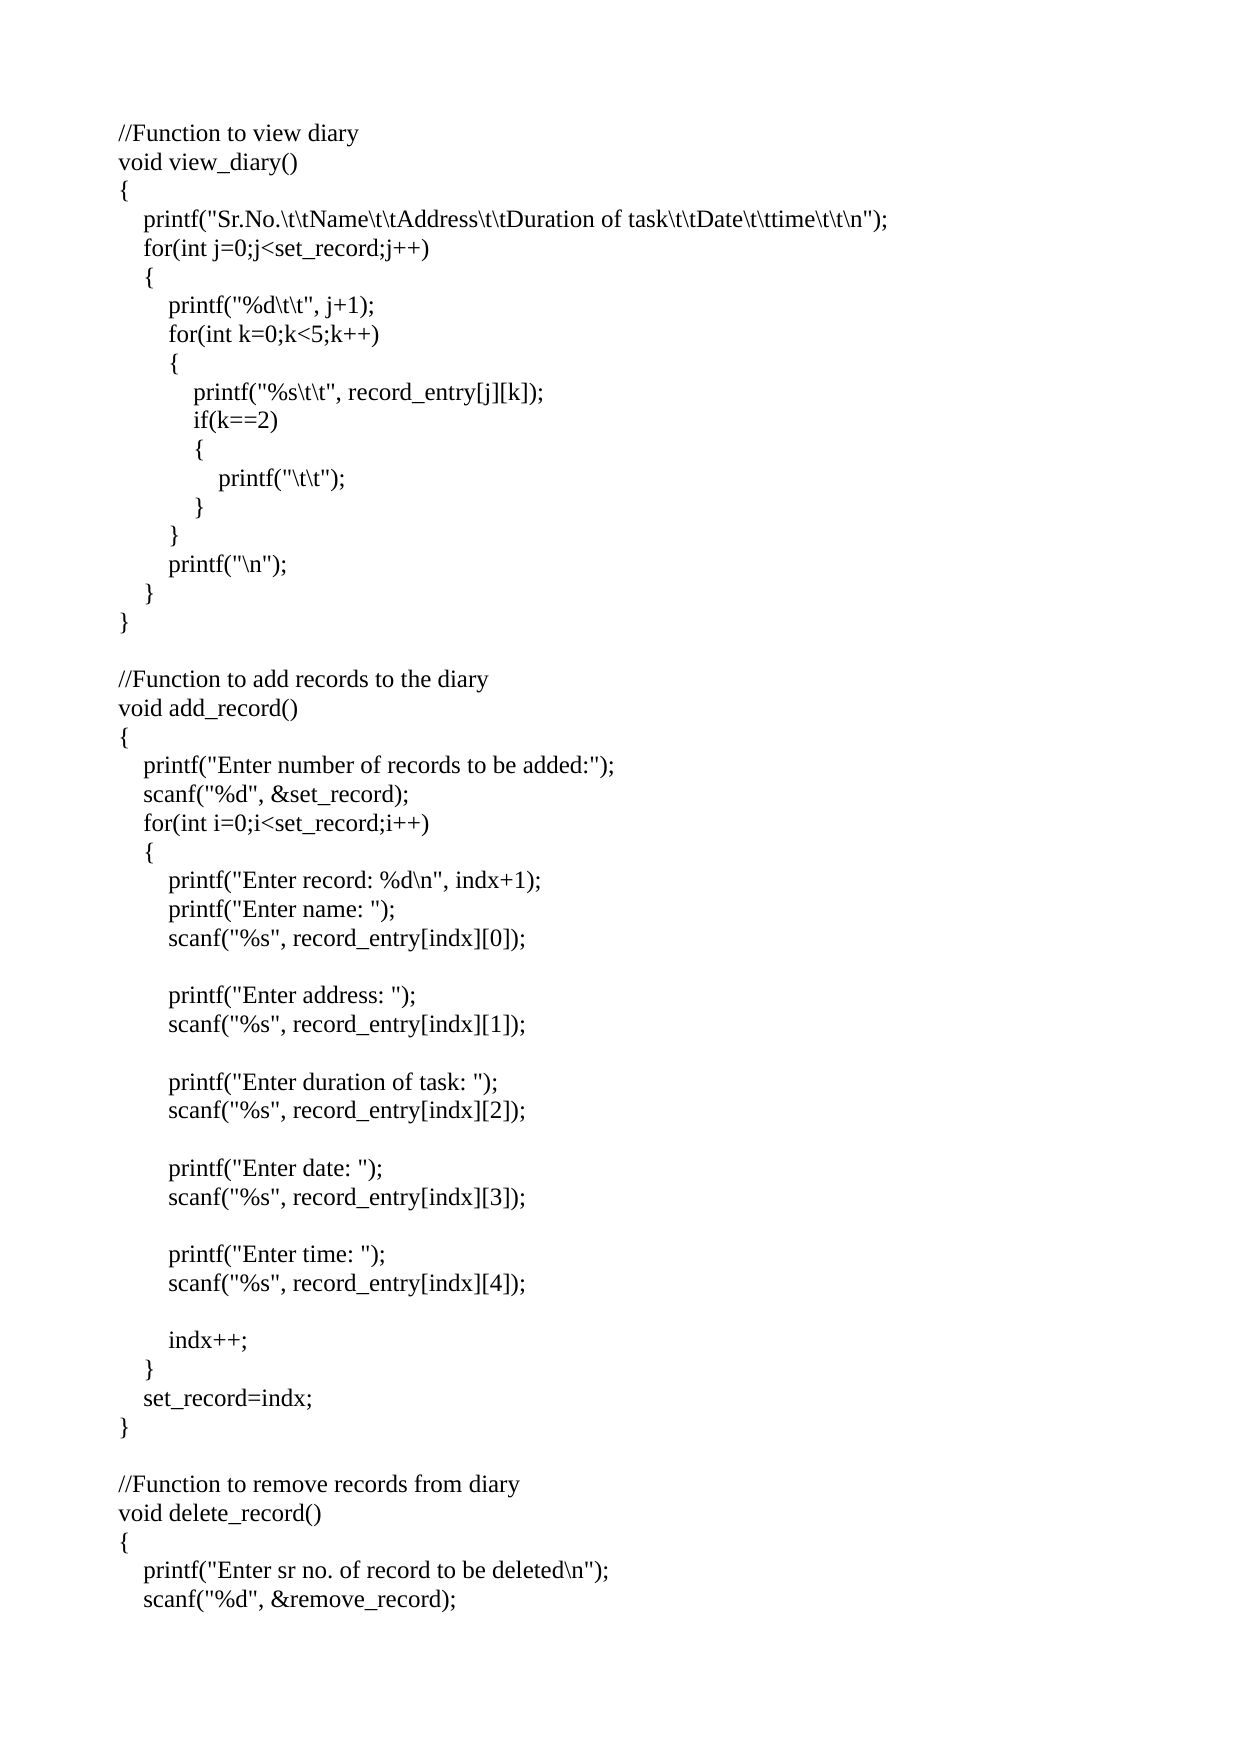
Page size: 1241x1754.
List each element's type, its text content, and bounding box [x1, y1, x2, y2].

text printf("Sr.No.\t\tName\t\tAddress\t\tDuration of task\t\tDate\t\ttime\t\t\n"); [118, 204, 1122, 233]
text { [118, 837, 1122, 866]
text { [118, 1527, 1122, 1556]
text for(int k=0;k<5;k++) [118, 319, 1122, 348]
text scanf("%s", record_entry[indx][0]); [118, 923, 1122, 952]
text set_record=indx; [118, 1383, 1122, 1412]
text printf("Enter duration of task: "); [118, 1067, 1122, 1096]
text printf("\t\t"); [118, 463, 1122, 492]
text { [118, 176, 1122, 204]
text } [118, 578, 1122, 607]
text printf("Enter address: "); [118, 981, 1122, 1009]
text } [118, 607, 1122, 636]
text printf("\n"); [118, 549, 1122, 578]
text for(int i=0;i<set_record;i++) [118, 808, 1122, 837]
text indx++; [118, 1326, 1122, 1354]
text printf("Enter number of records to be added:"); [118, 751, 1122, 779]
text scanf("%s", record_entry[indx][3]); [118, 1182, 1122, 1211]
text //Function to remove records from diary [118, 1469, 1122, 1498]
text if(k==2) [118, 406, 1122, 434]
text } [118, 1354, 1122, 1383]
text printf("Enter sr no. of record to be deleted\n"); [118, 1556, 1122, 1584]
text { [118, 348, 1122, 377]
text printf("Enter date: "); [118, 1153, 1122, 1182]
text scanf("%d", &remove_record); [118, 1584, 1122, 1613]
text printf("Enter name: "); [118, 894, 1122, 923]
text { [118, 434, 1122, 463]
text } [118, 492, 1122, 521]
text } [118, 521, 1122, 549]
text //Function to view diary [118, 118, 1122, 147]
text scanf("%s", record_entry[indx][2]); [118, 1096, 1122, 1124]
text printf("Enter record: %d\n", indx+1); [118, 866, 1122, 894]
text printf("%s\t\t", record_entry[j][k]); [118, 377, 1122, 406]
text printf("%d\t\t", j+1); [118, 291, 1122, 319]
text } [118, 1412, 1122, 1441]
text //Function to add records to the diary [118, 664, 1122, 693]
text scanf("%s", record_entry[indx][4]); [118, 1268, 1122, 1297]
text { [118, 722, 1122, 751]
text { [118, 262, 1122, 291]
text scanf("%s", record_entry[indx][1]); [118, 1009, 1122, 1038]
text void view_diary() [118, 147, 1122, 176]
text for(int j=0;j<set_record;j++) [118, 233, 1122, 262]
text void delete_record() [118, 1498, 1122, 1527]
text void add_record() [118, 693, 1122, 722]
text printf("Enter time: "); [118, 1239, 1122, 1268]
text scanf("%d", &set_record); [118, 779, 1122, 808]
